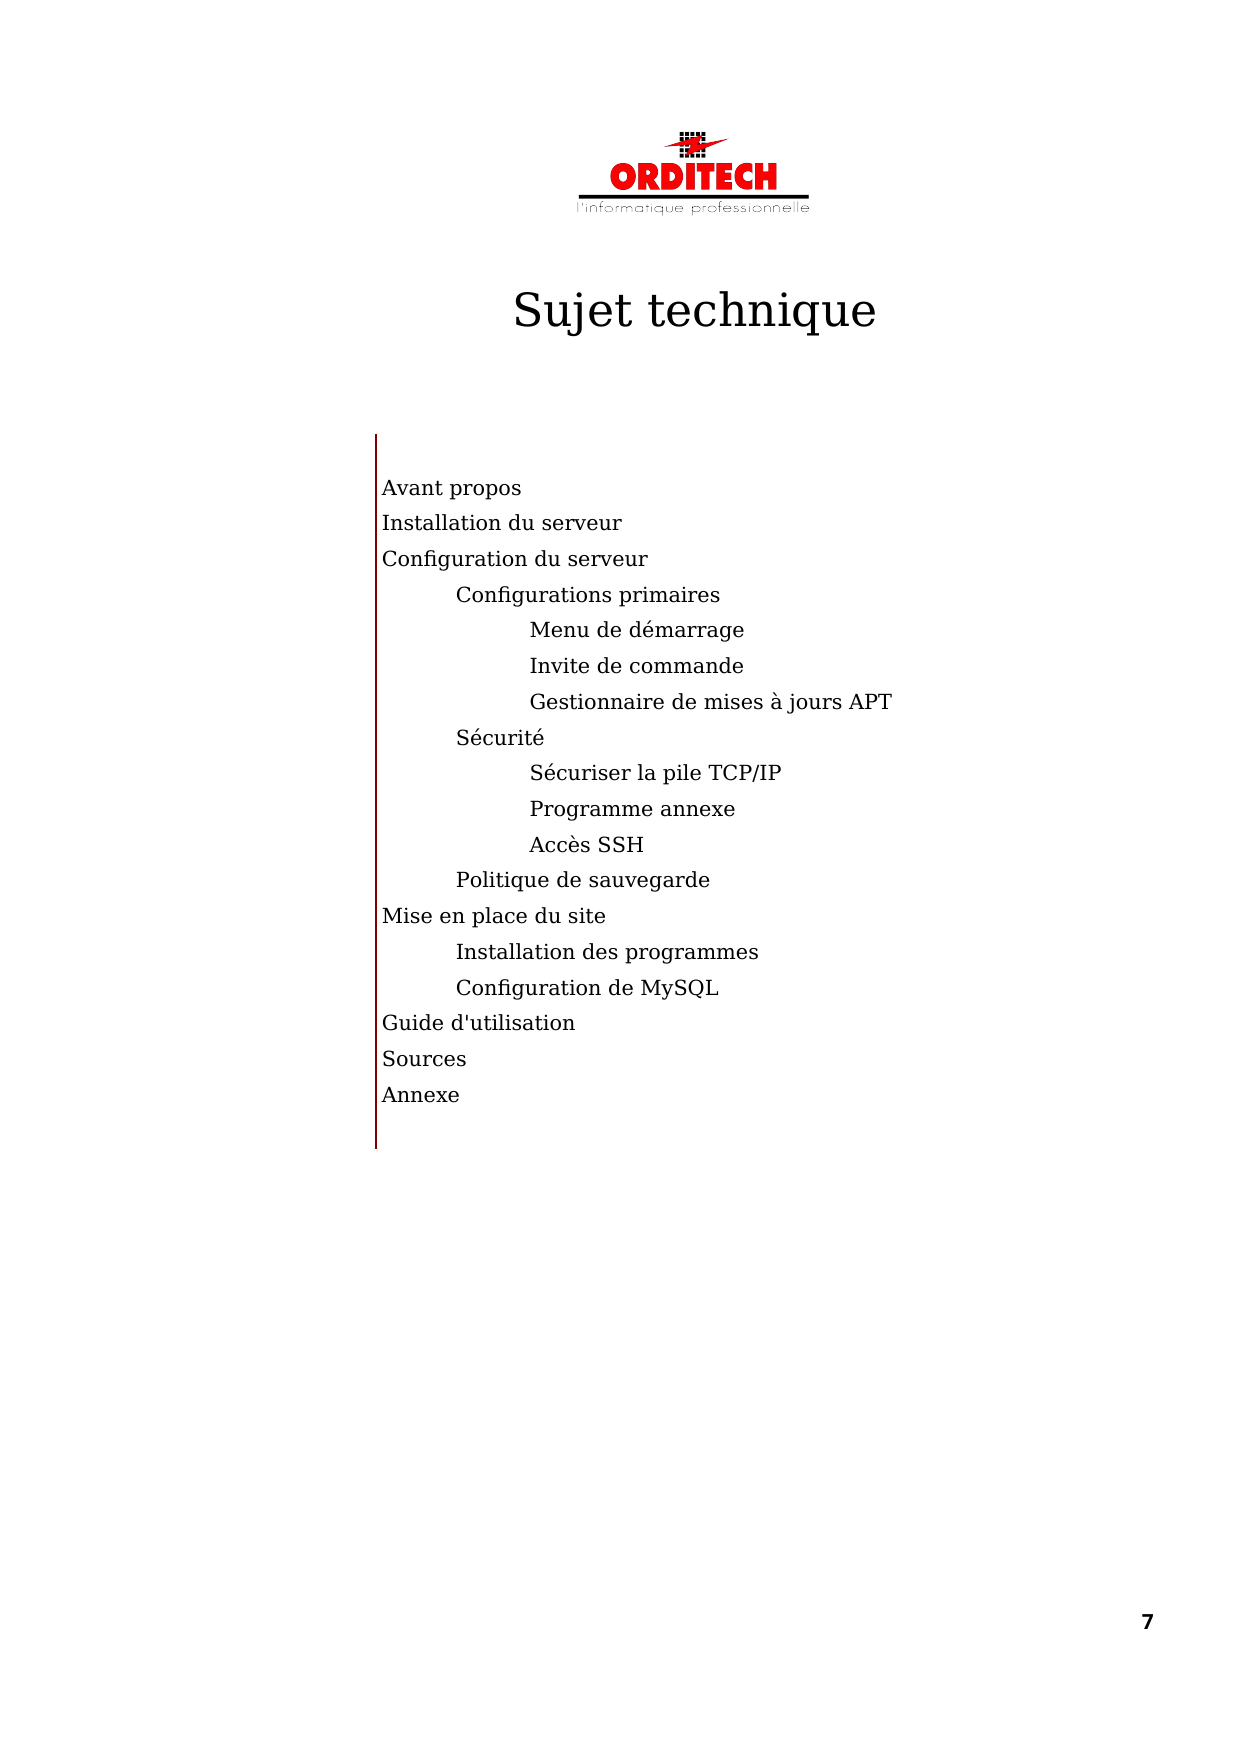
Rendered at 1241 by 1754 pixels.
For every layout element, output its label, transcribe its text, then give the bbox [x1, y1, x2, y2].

table_cell [968, 541, 1018, 577]
table_header [968, 434, 1018, 470]
text Sujet technique [236, 284, 1153, 337]
table_cell Accès SSH [377, 827, 968, 863]
table_cell [968, 470, 1018, 506]
table_cell [968, 577, 1018, 613]
table_cell [968, 970, 1018, 1006]
table_cell Installation du serveur [377, 506, 968, 541]
table_cell [968, 756, 1018, 791]
table_cell Programme annexe [377, 791, 968, 827]
table_cell Configuration du serveur [377, 541, 968, 577]
table_cell Annexe [377, 1077, 968, 1113]
table_cell Configuration de MySQL [377, 970, 968, 1006]
table_cell Gestionnaire de mises à jours APT [377, 684, 968, 720]
table_cell [968, 863, 1018, 898]
table_cell [968, 899, 1018, 934]
table_cell [968, 506, 1018, 541]
table_cell Sécurité [377, 720, 968, 756]
table_cell [968, 649, 1018, 684]
table_cell [968, 1006, 1018, 1041]
table_cell Guide d'utilisation [377, 1006, 968, 1041]
table_cell [968, 1113, 1018, 1149]
table_cell Menu de démarrage [377, 613, 968, 648]
table_cell [968, 684, 1018, 720]
table_cell Installation des programmes [377, 934, 968, 970]
table_cell [968, 791, 1018, 827]
table_cell [968, 934, 1018, 970]
table_cell [968, 1077, 1018, 1113]
table_cell Politique de sauvegarde [377, 863, 968, 898]
table_cell Avant propos [377, 470, 968, 506]
table_cell [968, 613, 1018, 648]
table_cell Sources [377, 1041, 968, 1077]
table_cell [968, 827, 1018, 863]
table_cell Mise en place du site [377, 899, 968, 934]
table_cell [968, 720, 1018, 756]
table_header [377, 434, 968, 470]
table_cell Invite de commande [377, 649, 968, 684]
table_cell [968, 1041, 1018, 1077]
table_cell [377, 1113, 968, 1149]
table_cell Sécuriser la pile TCP/IP [377, 756, 968, 791]
picture [564, 122, 826, 225]
table_cell Configurations primaires [377, 577, 968, 613]
